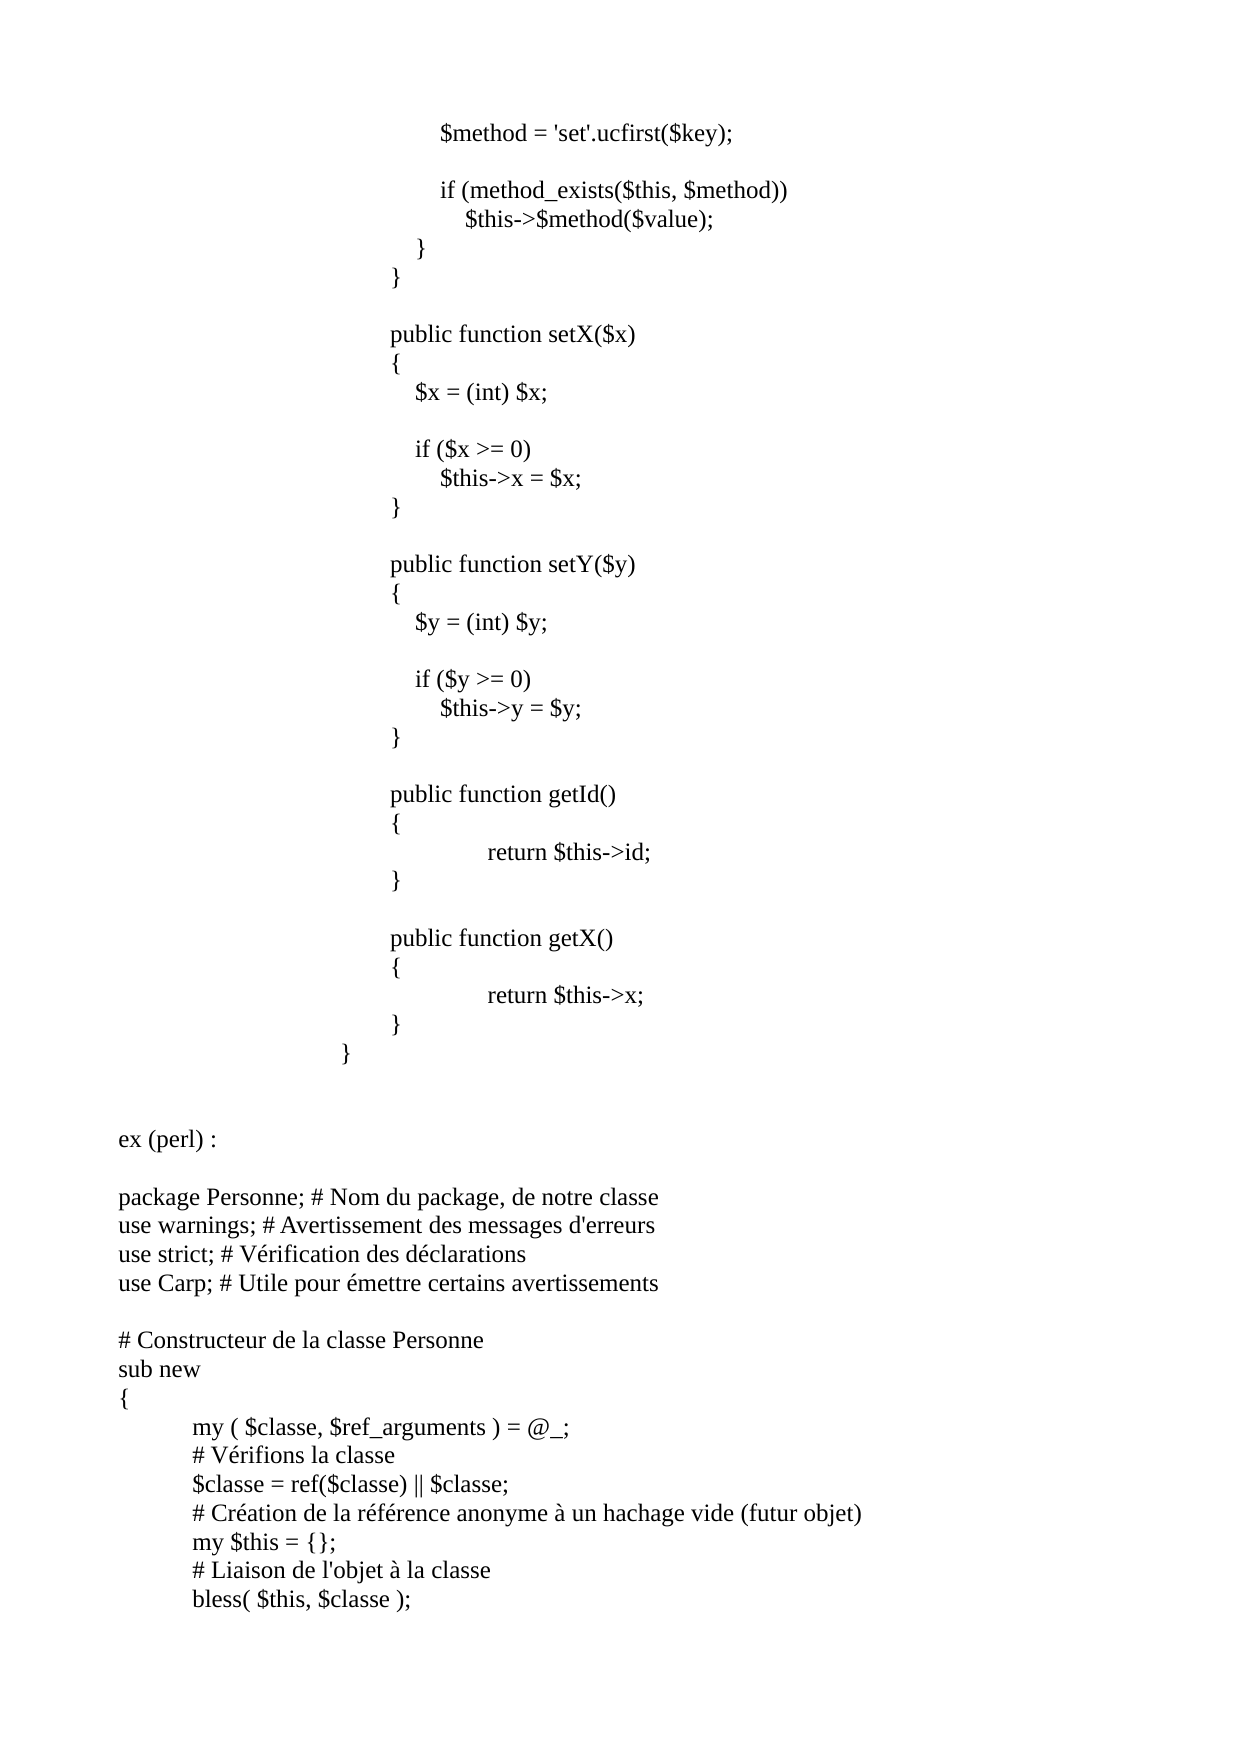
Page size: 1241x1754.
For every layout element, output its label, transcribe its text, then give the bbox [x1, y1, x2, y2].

text { [118, 952, 1122, 981]
text { [118, 808, 1122, 837]
text } [118, 262, 1122, 291]
text } [118, 722, 1122, 751]
text my $this = {}; [192, 1527, 1122, 1556]
text $y = (int) $y; [118, 607, 1122, 636]
text use Carp; # Utile pour émettre certains avertissements [118, 1268, 1122, 1297]
text return $this->x; [118, 981, 1122, 1009]
text $this->x = $x; [118, 463, 1122, 492]
text use warnings; # Avertissement des messages d'erreurs [118, 1211, 1122, 1239]
text sub new [118, 1354, 1122, 1383]
text $x = (int) $x; [118, 377, 1122, 406]
text # Création de la référence anonyme à un hachage vide (futur objet) [192, 1498, 1122, 1527]
text } [118, 1038, 1122, 1067]
text use strict; # Vérification des déclarations [118, 1239, 1122, 1268]
text public function getId() [118, 779, 1122, 808]
text public function setY($y) [118, 549, 1122, 578]
text } [118, 866, 1122, 894]
text my ( $classe, $ref_arguments ) = @_; [118, 1412, 1122, 1441]
text return $this->id; [118, 837, 1122, 866]
text bless( $this, $classe ); [192, 1584, 1122, 1613]
text { [118, 578, 1122, 607]
text # Liaison de l'objet à la classe [192, 1556, 1122, 1584]
text { [118, 348, 1122, 377]
text { [118, 1383, 1122, 1412]
text ex (perl) : [118, 1124, 1122, 1153]
text # Constructeur de la classe Personne [118, 1326, 1122, 1354]
text public function getX() [118, 923, 1122, 952]
text if (method_exists($this, $method)) [118, 176, 1122, 204]
text if ($y >= 0) [118, 664, 1122, 693]
text public function setX($x) [118, 319, 1122, 348]
text } [118, 233, 1122, 262]
text $classe = ref($classe) || $classe; [192, 1469, 1122, 1498]
text $this->y = $y; [118, 693, 1122, 722]
text if ($x >= 0) [118, 434, 1122, 463]
text $method = 'set'.ucfirst($key); [118, 118, 1122, 147]
text } [118, 492, 1122, 521]
text # Vérifions la classe [192, 1441, 1122, 1469]
text package Personne; # Nom du package, de notre classe [118, 1182, 1122, 1211]
text } [118, 1009, 1122, 1038]
text $this->$method($value); [118, 204, 1122, 233]
